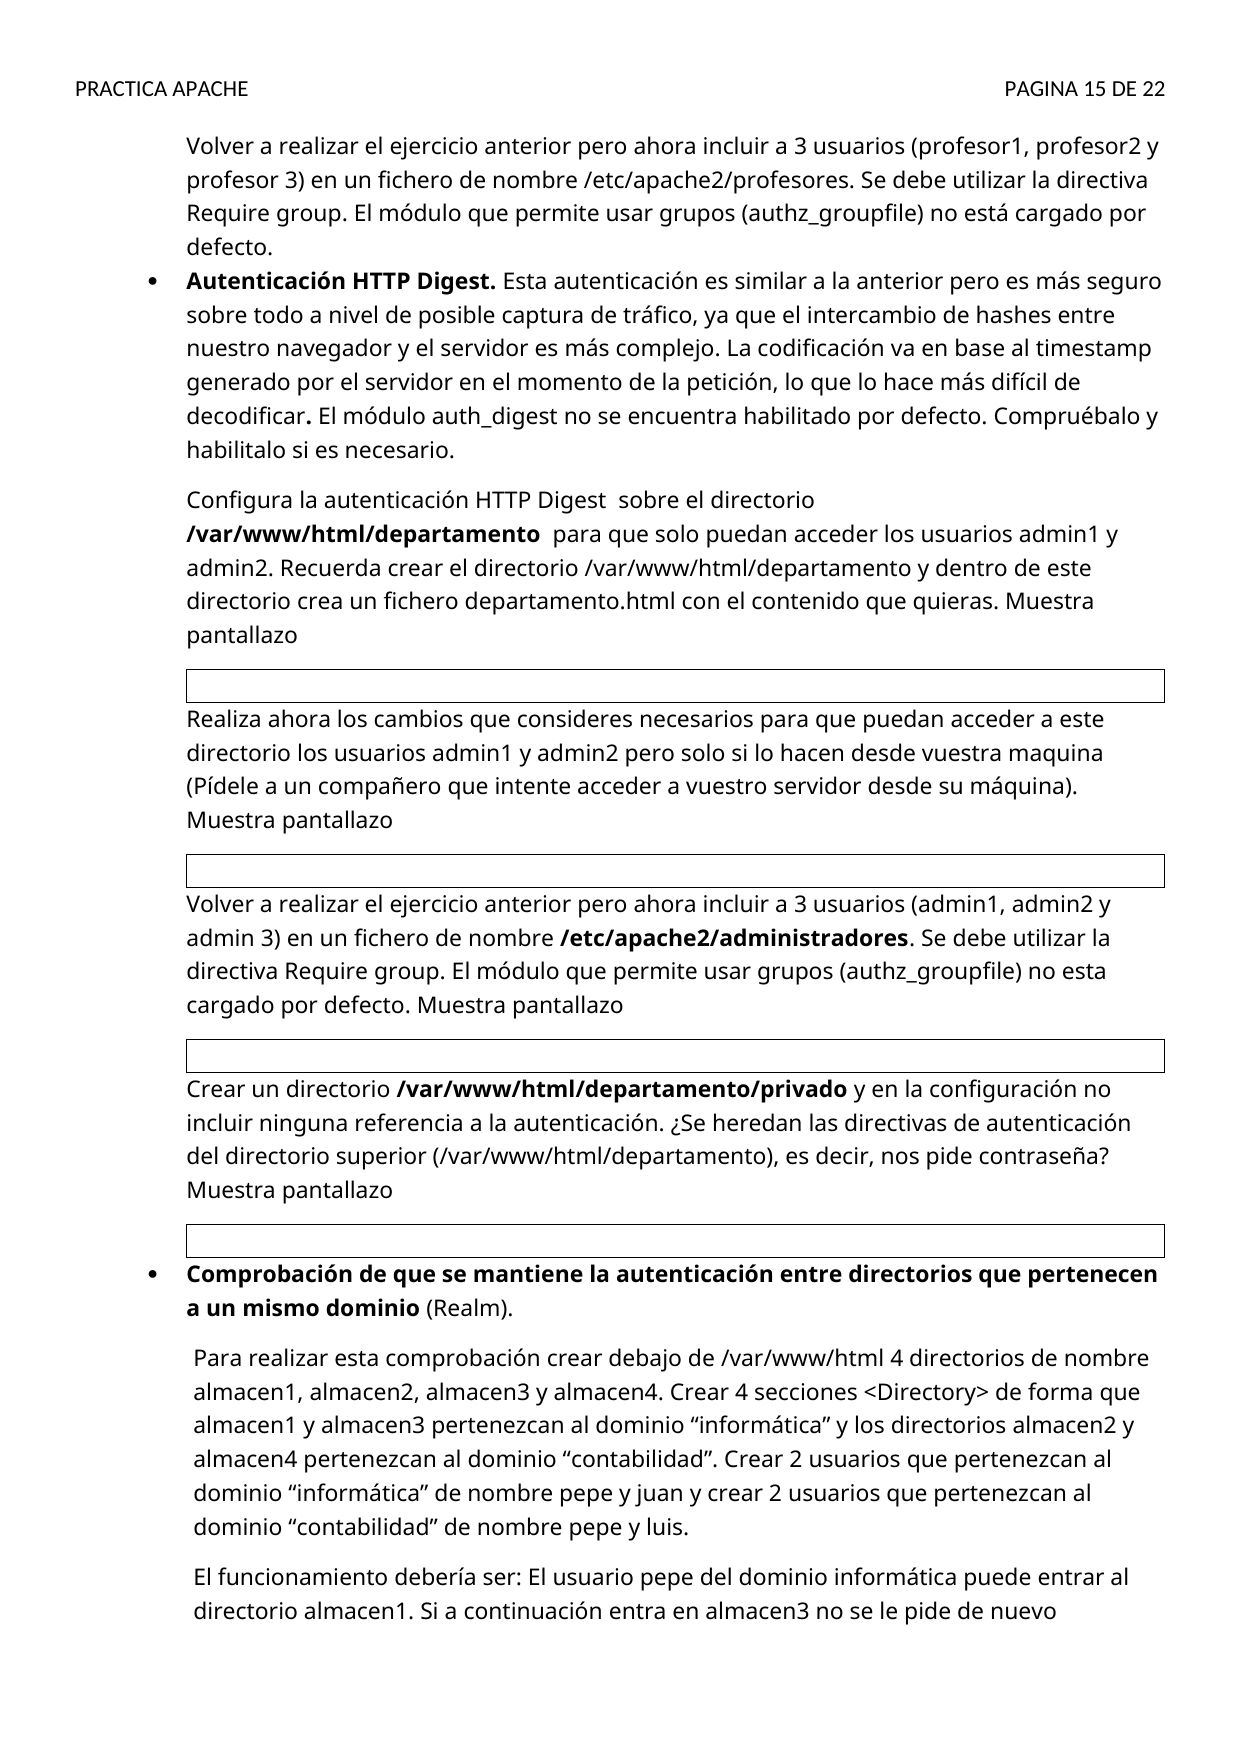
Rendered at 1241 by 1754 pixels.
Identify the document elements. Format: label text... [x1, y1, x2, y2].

table_header [187, 855, 1164, 887]
table_header [187, 670, 1164, 702]
table_header [187, 1040, 1164, 1072]
list Volver a realizar el ejercicio anterior pero ahora incluir a 3 usuarios (profesor1, profesor2 y profesor 3) en un fichero de nombre /etc/apache2/profesores. Se debe utilizar la directiva Require group. El módulo que permite usar grupos (authz_groupfile) no está cargado por defecto. [186, 130, 1165, 262]
text Para realizar esta comprobación crear debajo de /var/www/html 4 directorios de nombre almacen1, almacen2, almacen3 y almacen4. Crear 4 secciones <Directory> de forma que almacen1 y almacen3 pertenezcan al dominio “informática” y los directorios almacen2 y almacen4 pertenezcan al dominio “contabilidad”. Crear 2 usuarios que pertenezcan al dominio “informática” de nombre pepe y juan y crear 2 usuarios que pertenezcan al dominio “contabilidad” de nombre pepe y luis. [193, 1342, 1165, 1542]
list Comprobación de que se mantiene la autenticación entre directorios que pertenecen a un mismo dominio (Realm). [149, 1258, 1165, 1323]
list Autenticación HTTP Digest. Esta autenticación es similar a la anterior pero es más seguro sobre todo a nivel de posible captura de tráfico, ya que el intercambio de hashes entre nuestro navegador y el servidor es más complejo. La codificación va en base al timestamp generado por el servidor en el momento de la petición, lo que lo hace más difícil de decodificar. El módulo auth_digest no se encuentra habilitado por defecto. Compruébalo y habilitalo si es necesario. [149, 265, 1165, 465]
text Volver a realizar el ejercicio anterior pero ahora incluir a 3 usuarios (admin1, admin2 y admin 3) en un fichero de nombre /etc/apache2/administradores. Se debe utilizar la directiva Require group. El módulo que permite usar grupos (authz_groupfile) no esta cargado por defecto. Muestra pantallazo [186, 888, 1165, 1020]
table_header [187, 1225, 1164, 1257]
text El funcionamiento debería ser: El usuario pepe del dominio informática puede entrar al directorio almacen1. Si a continuación entra en almacen3 no se le pide de nuevo [193, 1561, 1165, 1626]
text Configura la autenticación HTTP Digest sobre el directorio /var/www/html/departamento para que solo puedan acceder los usuarios admin1 y admin2. Recuerda crear el directorio /var/www/html/departamento y dentro de este directorio crea un fichero departamento.html con el contenido que quieras. Muestra pantallazo [186, 484, 1165, 650]
text Realiza ahora los cambios que consideres necesarios para que puedan acceder a este directorio los usuarios admin1 y admin2 pero solo si lo hacen desde vuestra maquina (Pídele a un compañero que intente acceder a vuestro servidor desde su máquina). Muestra pantallazo [186, 703, 1165, 835]
text Crear un directorio /var/www/html/departamento/privado y en la configuración no incluir ninguna referencia a la autenticación. ¿Se heredan las directivas de autenticación del directorio superior (/var/www/html/departamento), es decir, nos pide contraseña? Muestra pantallazo [186, 1073, 1165, 1205]
